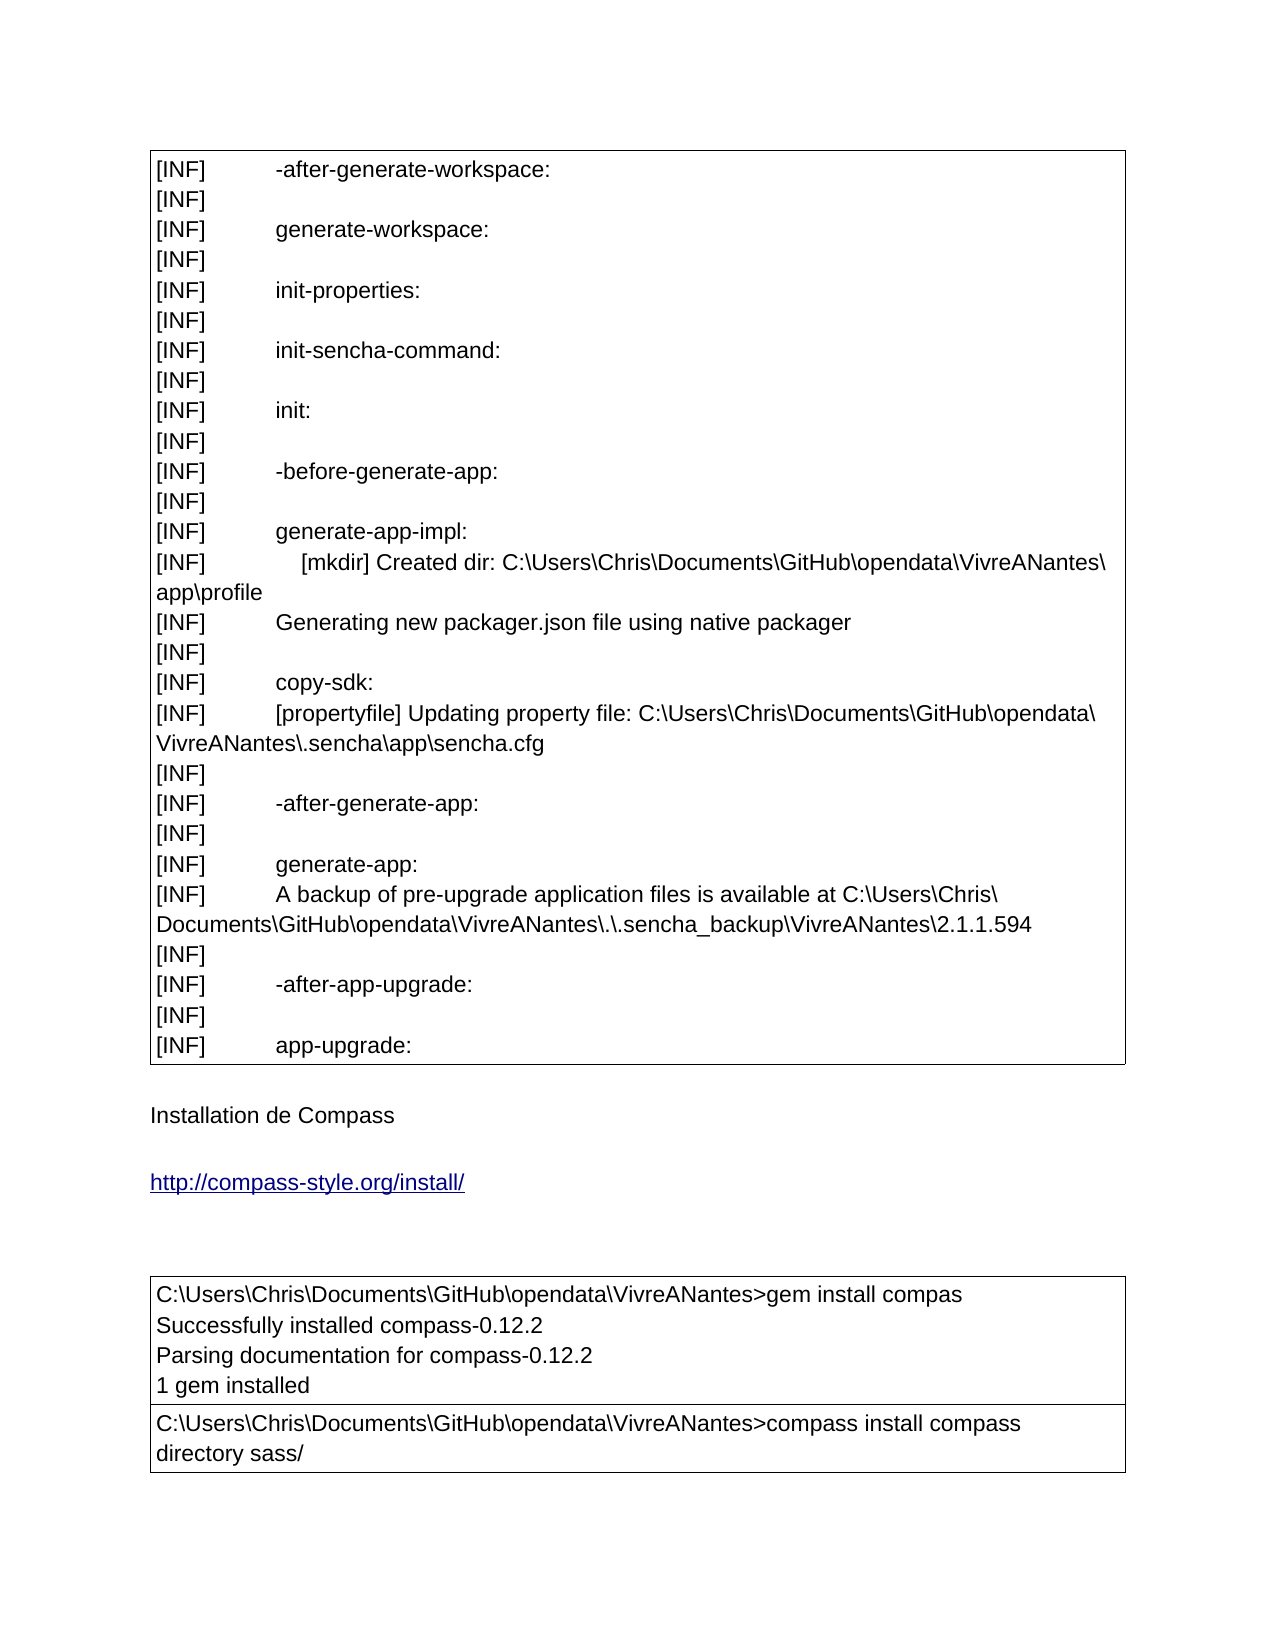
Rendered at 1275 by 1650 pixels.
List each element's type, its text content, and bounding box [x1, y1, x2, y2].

table_header C:\Users\Chris\Documents\GitHub\opendata\VivreANantes>gem install compas Successfully installed compass-0.12.2 Parsing documentation for compass-0.12.2 1 gem installed [151, 1277, 1125, 1404]
table_cell [INF] -after-generate-workspace: [INF] [INF] generate-workspace: [INF] [INF] init-properties: [INF] [INF] init-sencha-command: [INF] [INF] init: [INF] [INF] -before-generate-app: [INF] [INF] generate-app-impl: [INF] [mkdir] Created dir: C:\Users\Chris\Documents\GitHub\opendata\VivreANantes\app\profile [INF] Generating new packager.json file using native packager [INF] [INF] copy-sdk: [INF] [propertyfile] Updating property file: C:\Users\Chris\Documents\GitHub\opendata\VivreANantes\.sencha\app\sencha.cfg [INF] [INF] -after-generate-app: [INF] [INF] generate-app: [INF] A backup of pre-upgrade application files is available at C:\Users\Chris\Documents\GitHub\opendata\VivreANantes\.\.sencha_backup\VivreANantes\2.1.1.594 [INF] [INF] -after-app-upgrade: [INF] [INF] app-upgrade: [151, 151, 1125, 1064]
text Installation de Compass [150, 1102, 1125, 1128]
table_cell C:\Users\Chris\Documents\GitHub\opendata\VivreANantes>compass install compass directory sass/ [151, 1405, 1125, 1472]
text http://compass-style.org/install/ [150, 1169, 1125, 1196]
